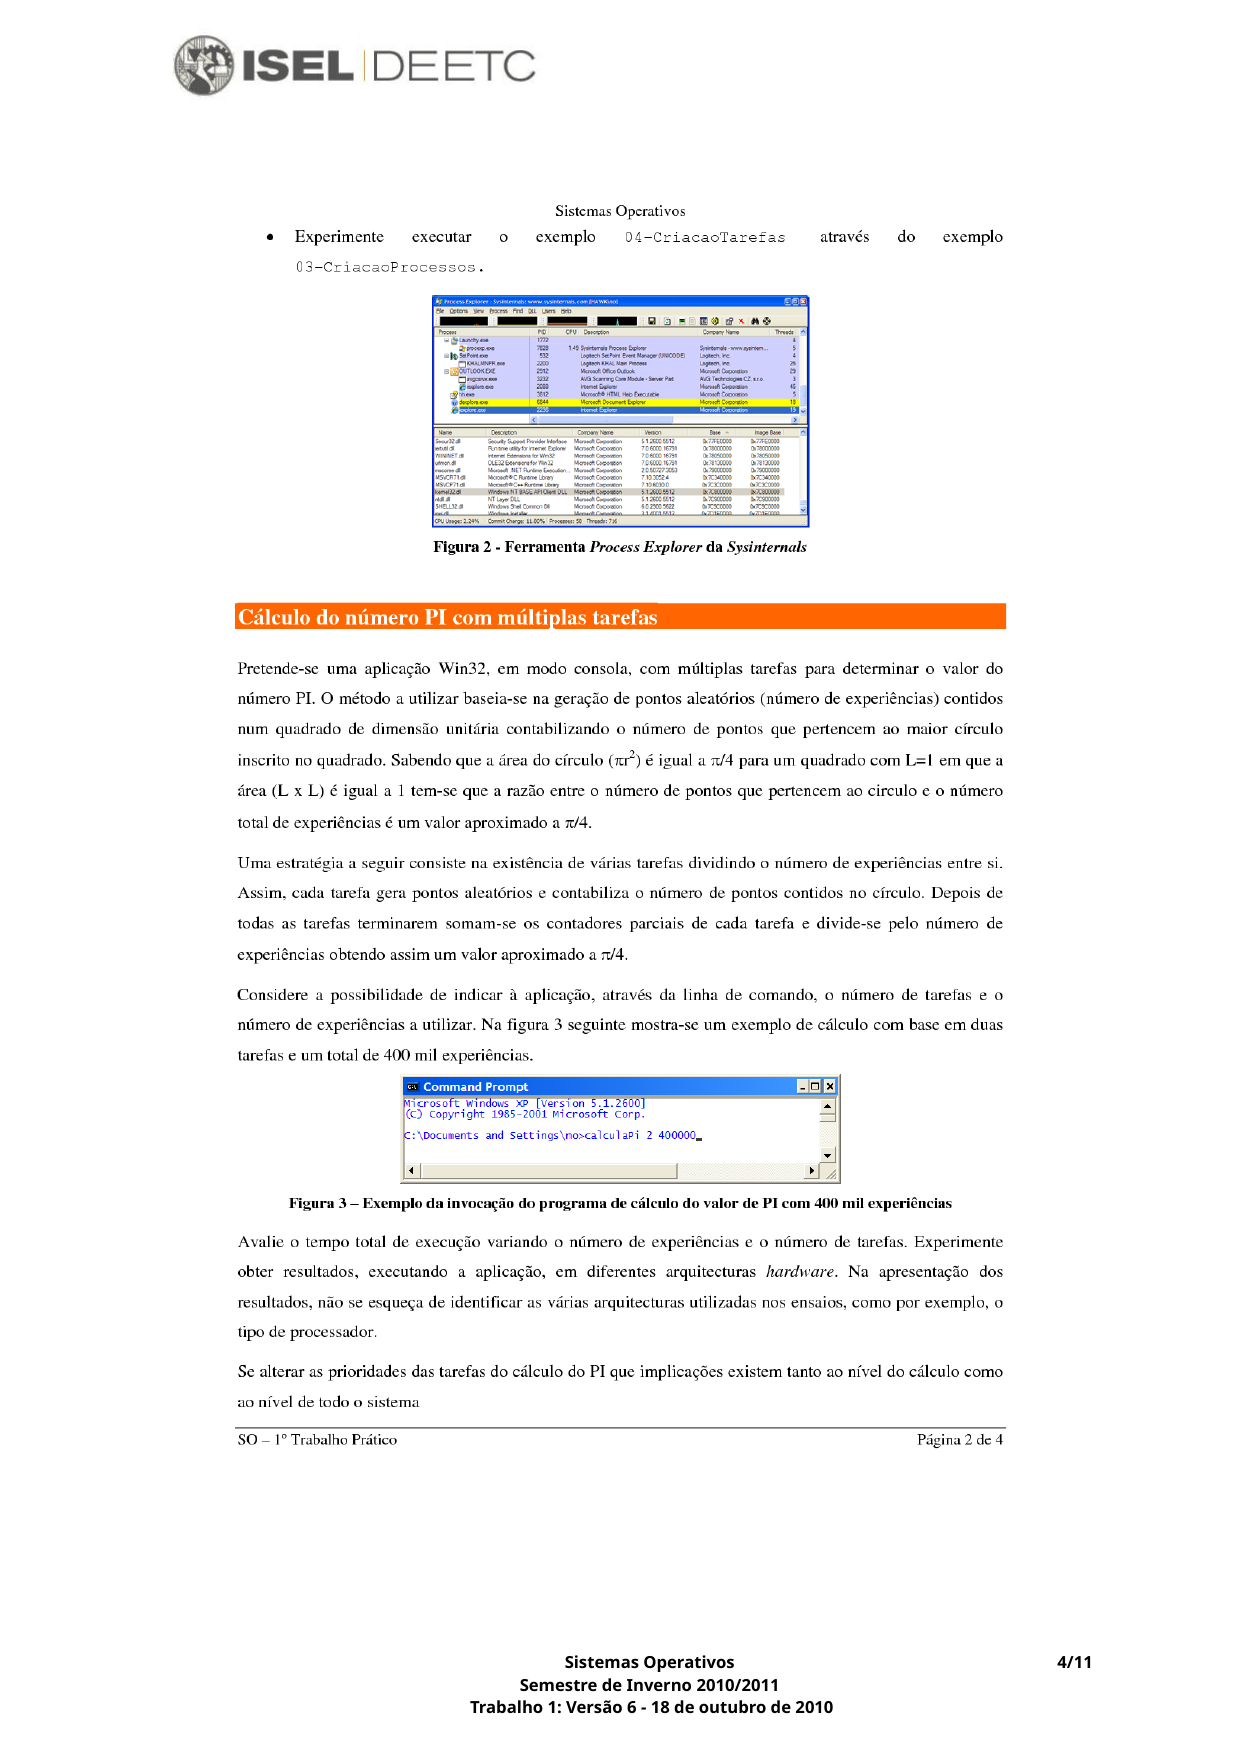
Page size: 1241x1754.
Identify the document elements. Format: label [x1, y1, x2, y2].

picture [147, 156, 1093, 1493]
picture [164, 20, 566, 121]
